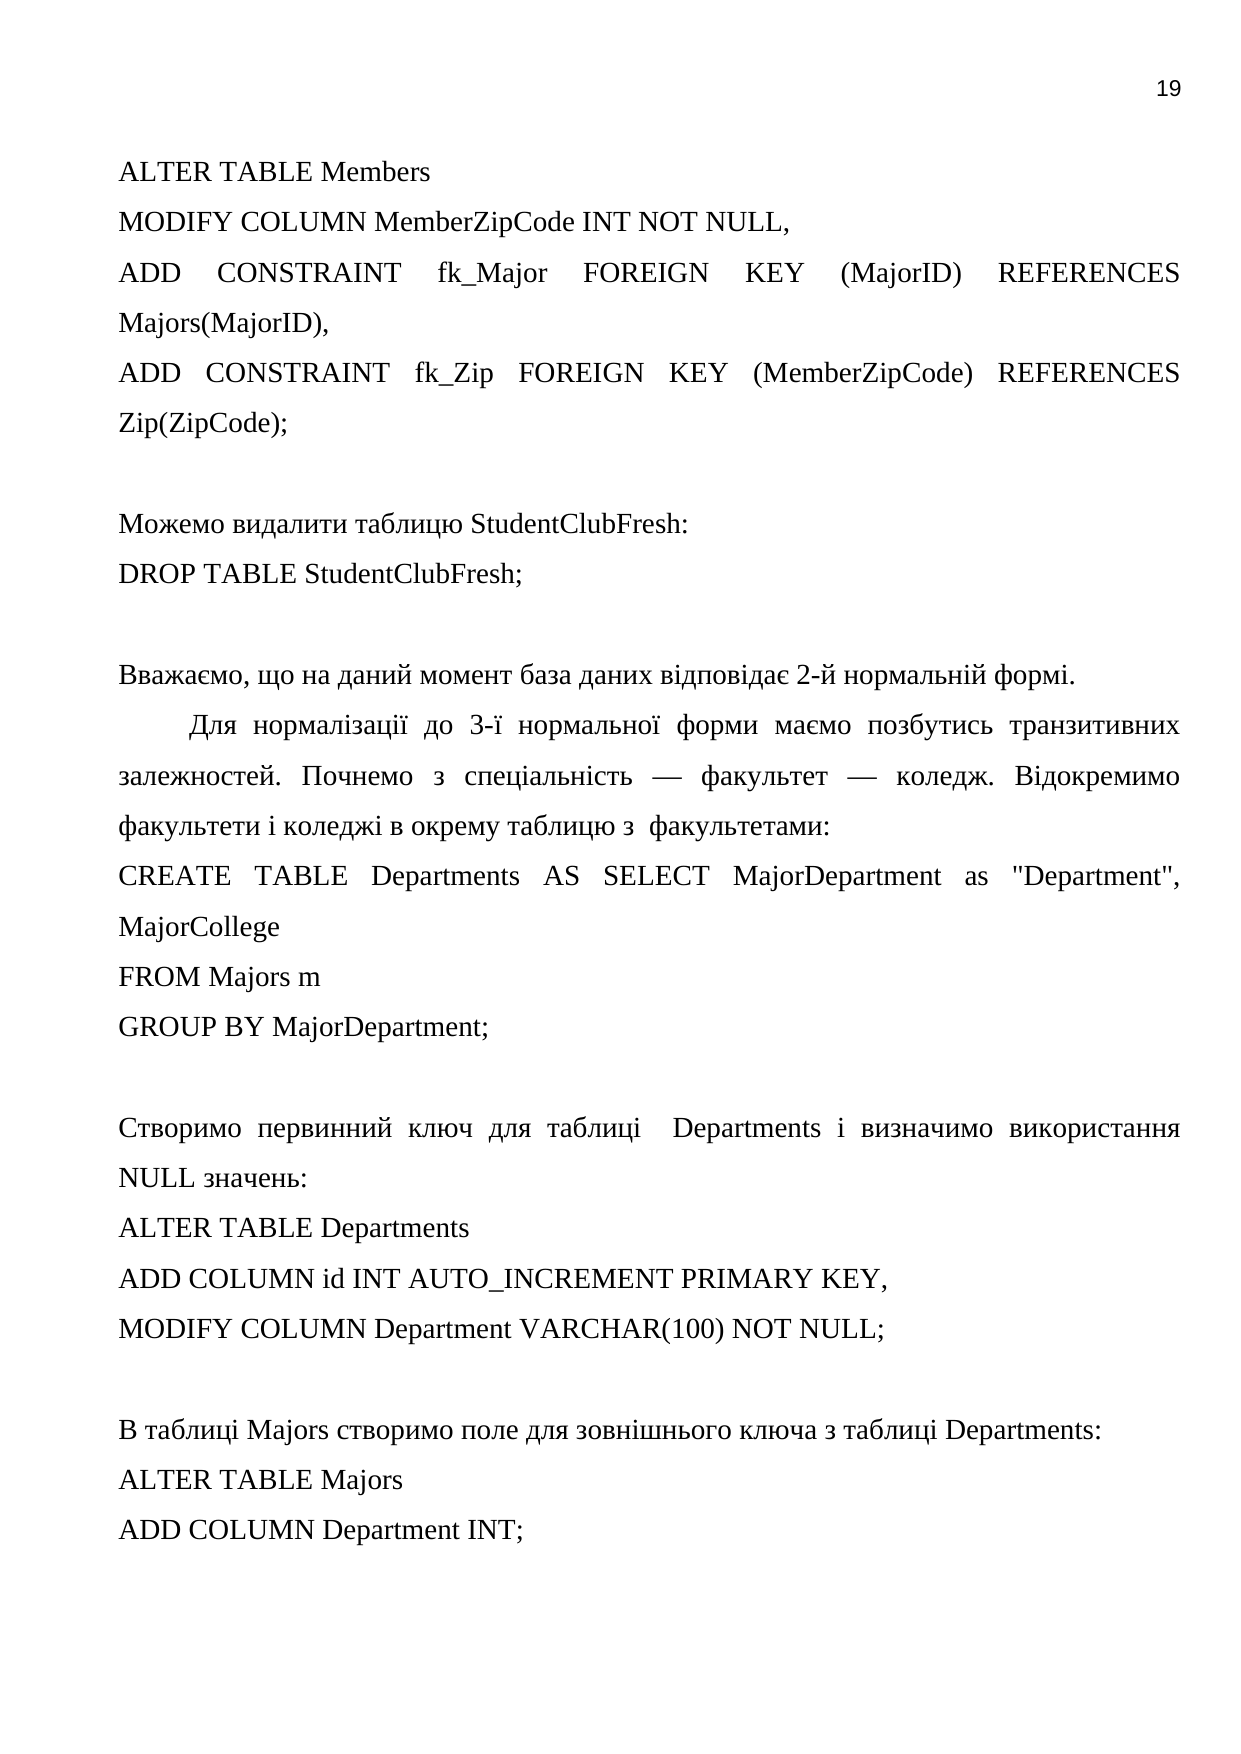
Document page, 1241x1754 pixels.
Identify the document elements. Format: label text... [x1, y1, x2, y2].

text ADD COLUMN Department INT; [118, 1512, 1181, 1546]
text CREATE TABLE Departments AS SELECT MajorDepartment as "Department", MajorCollege [118, 858, 1181, 942]
text DROP TABLE StudentClubFresh; [118, 557, 1181, 590]
text Створимо первинний ключ для таблиці Departments і визначимо використання NULL значень: [118, 1110, 1181, 1194]
text GROUP BY MajorDepartment; [118, 1009, 1181, 1043]
text ALTER TABLE Majors [118, 1462, 1181, 1496]
text ALTER TABLE Departments [118, 1211, 1181, 1244]
text FROM Majors m [118, 959, 1181, 993]
text В таблиці Majors створимо поле для зовнішнього ключа з таблиці Departments: [118, 1412, 1181, 1445]
text ALTER TABLE Members [118, 154, 1181, 188]
text MODIFY COLUMN Department VARCHAR(100) NOT NULL; [118, 1311, 1181, 1345]
text Для нормалізації до 3-ї нормальної форми маємо позбутись транзитивних залежностей. Почнемо з спеціальність — факультет — коледж. Відокремимо факультети і коледжі в окрему таблицю з факультетами: [118, 707, 1181, 842]
text MODIFY COLUMN MemberZipCode INT NOT NULL, [118, 204, 1181, 238]
text ADD CONSTRAINT fk_Zip FOREIGN KEY (MemberZipCode) REFERENCES Zip(ZipCode); [118, 355, 1181, 439]
text Вважаємо, що на даний момент база даних відповідає 2-й нормальній формі. [118, 657, 1181, 691]
text ADD COLUMN id INT AUTO_INCREMENT PRIMARY KEY, [118, 1261, 1181, 1294]
text Можемо видалити таблицю StudentClubFresh: [118, 506, 1181, 540]
text ADD CONSTRAINT fk_Major FOREIGN KEY (MajorID) REFERENCES Majors(MajorID), [118, 255, 1181, 338]
